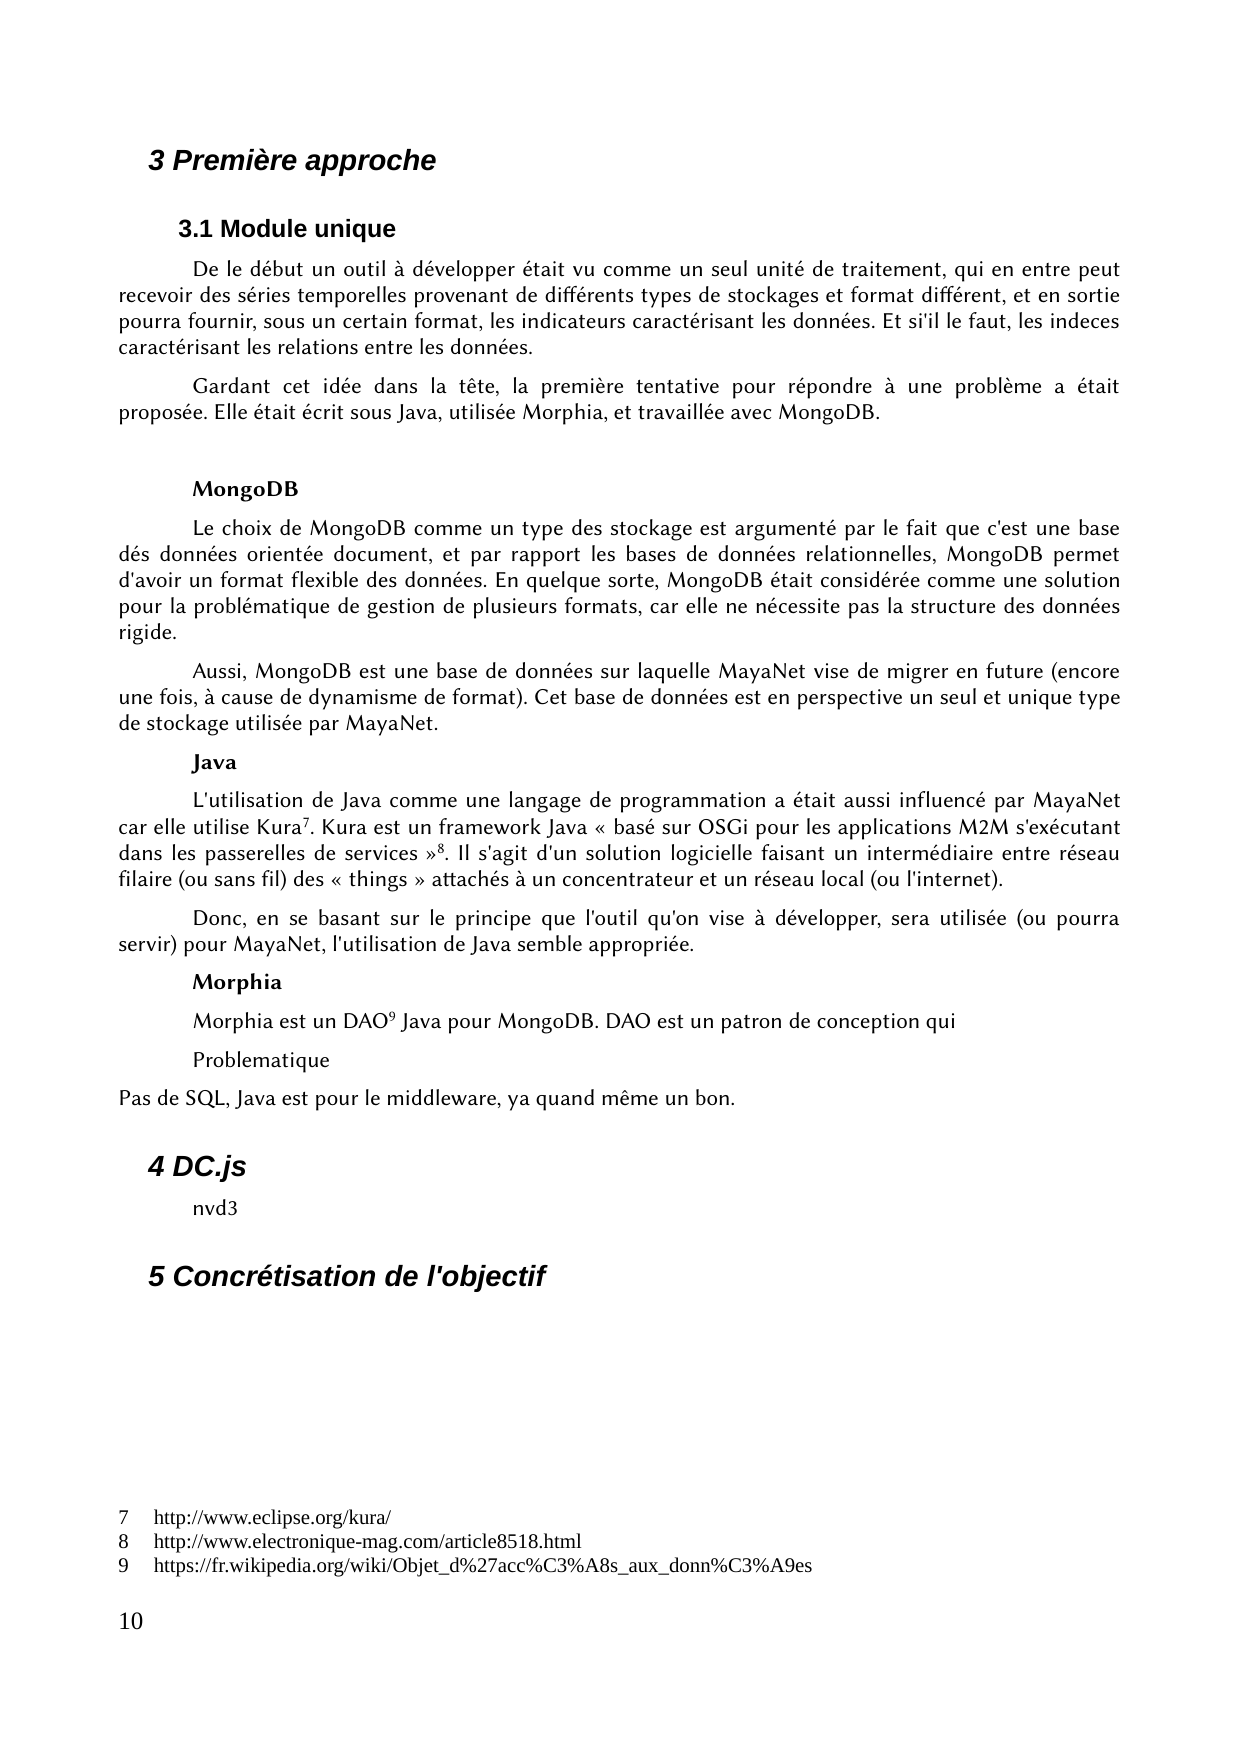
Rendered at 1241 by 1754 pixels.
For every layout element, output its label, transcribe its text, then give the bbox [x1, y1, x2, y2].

text MongoDB [118, 476, 1122, 502]
text http://www.electronique-mag.com/article8518.html [118, 1529, 1122, 1553]
subtitle Première approche [118, 143, 1122, 177]
text https://fr.wikipedia.org/wiki/Objet_d%27acc%C3%A8s_aux_donn%C3%A9es [118, 1553, 1122, 1577]
subtitle Concrétisation de l'objectif [118, 1258, 1122, 1292]
text Gardant cet idée dans la tête, la première tentative pour répondre à une problème a était proposée. Elle était écrit sous Java, utilisée Morphia, et travaillée avec MongoDB. [118, 372, 1122, 425]
text De le début un outil à développer était vu comme un seul unité de traitement, qui en entre peut recevoir des séries temporelles provenant de différents types de stockages et format différent, et en sortie pourra fournir, sous un certain format, les indicateurs caractérisant les données. Et si'il le faut, les indeces caractérisant les relations entre les données. [118, 255, 1122, 360]
text Morphia [118, 969, 1122, 995]
text Problematique [118, 1047, 1122, 1073]
text Donc, en se basant sur le principe que l'outil qu'on vise à développer, sera utilisée (ou pourra servir) pour MayaNet, l'utilisation de Java semble appropriée. [118, 904, 1122, 957]
subtitle DC.js [118, 1149, 1122, 1182]
subtitle Module unique [118, 214, 1122, 243]
text nvd3 [118, 1195, 1122, 1221]
text Aussi, MongoDB est une base de données sur laquelle MayaNet vise de migrer en future (encore une fois, à cause de dynamisme de format). Cet base de données est en perspective un seul et unique type de stockage utilisée par MayaNet. [118, 658, 1122, 736]
text Java [118, 749, 1122, 775]
text Pas de SQL, Java est pour le middleware, ya quand même un bon. [118, 1085, 1122, 1111]
text Le choix de MongoDB comme un type des stockage est argumenté par le fait que c'est une base dés données orientée document, et par rapport les bases de données relationnelles, MongoDB permet d'avoir un format flexible des données. En quelque sorte, MongoDB était considérée comme une solution pour la problématique de gestion de plusieurs formats, car elle ne nécessite pas la structure des données rigide. [118, 514, 1122, 645]
text http://www.eclipse.org/kura/ [118, 1505, 1122, 1529]
text Morphia est un DAO Java pour MongoDB. DAO est un patron de conception qui [118, 1008, 1122, 1034]
text L'utilisation de Java comme une langage de programmation a était aussi influencé par MayaNet car elle utilise Kura. Kura est un framework Java « basé sur OSGi pour les applications M2M s'exécutant dans les passerelles de services ». Il s'agit d'un solution logicielle faisant un intermédiaire entre réseau filaire (ou sans fil) des « things » attachés à un concentrateur et un réseau local (ou l'internet). [118, 787, 1122, 892]
